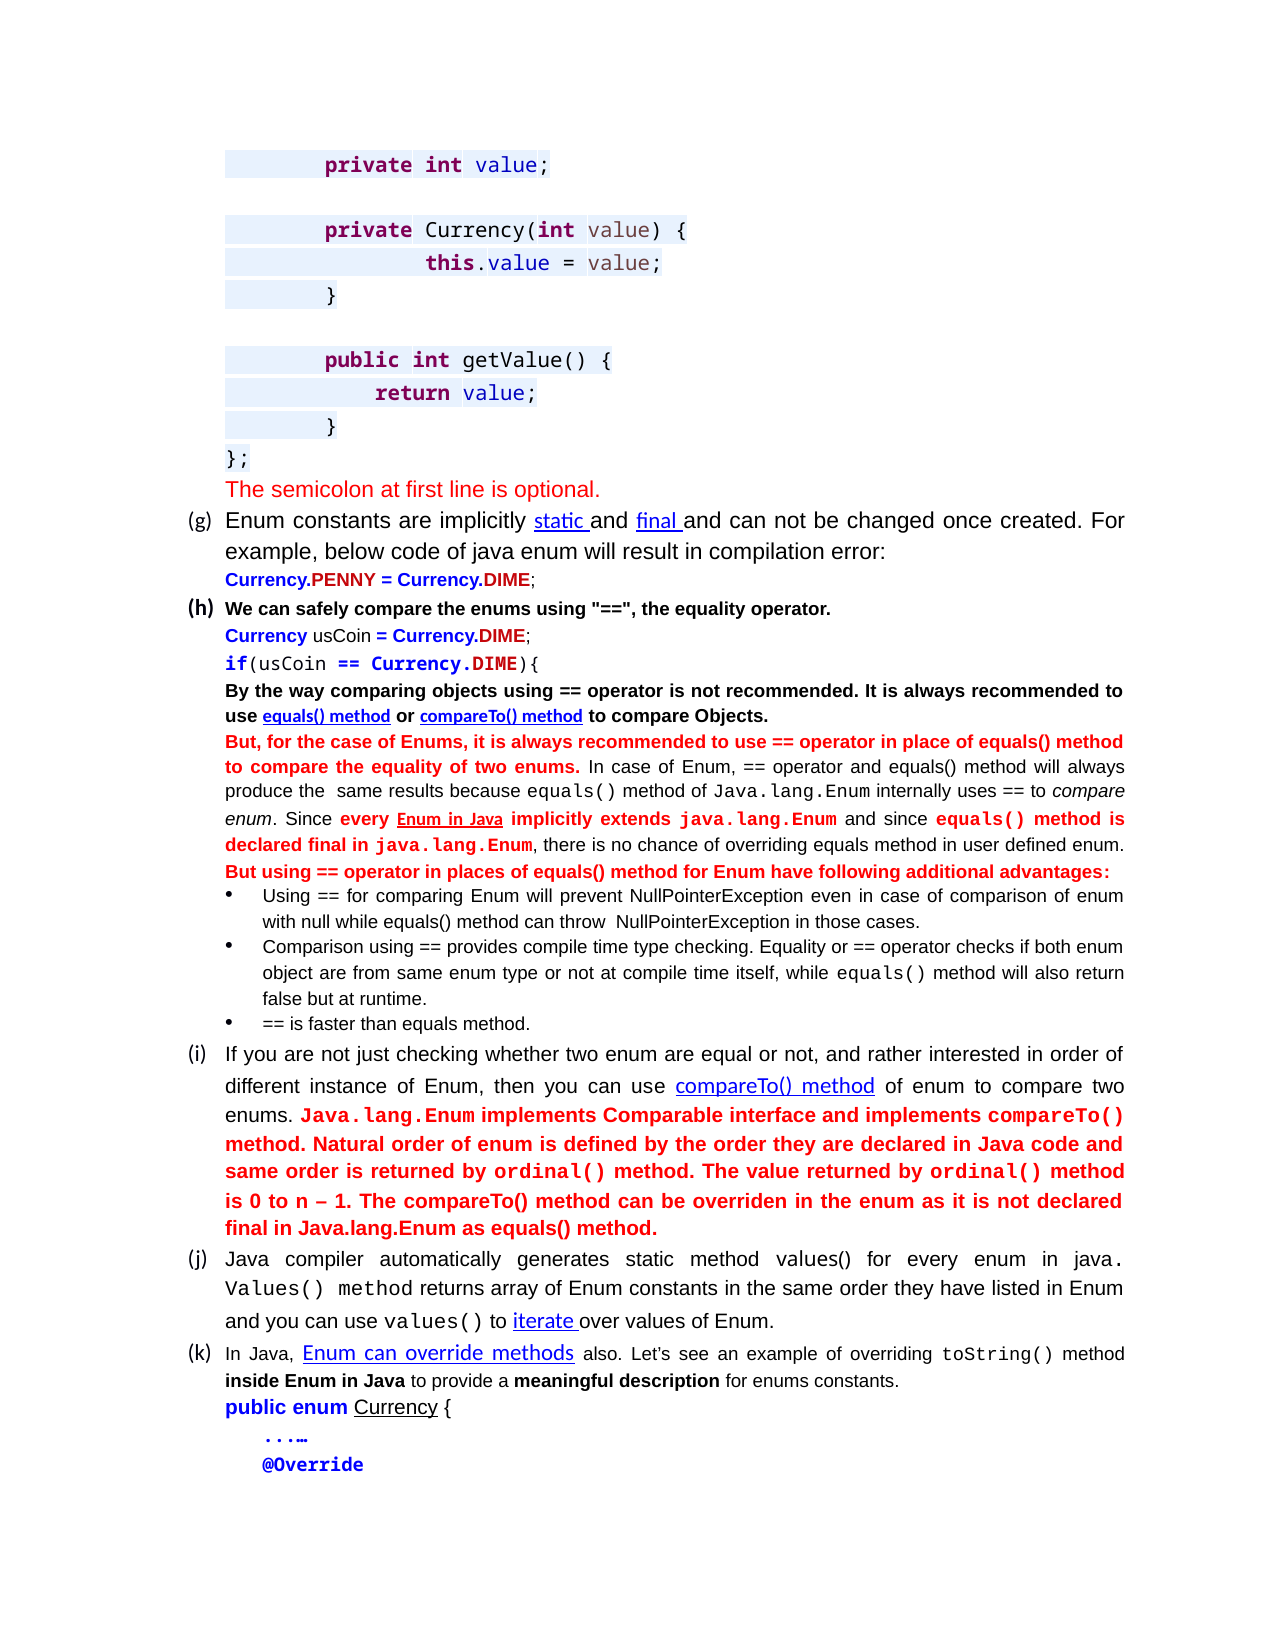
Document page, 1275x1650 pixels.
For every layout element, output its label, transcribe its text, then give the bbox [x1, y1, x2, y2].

list The semicolon at first line is optional. [187, 476, 1125, 502]
list == is faster than equals method. [225, 1013, 1125, 1035]
list if(usCoin == Currency.DIME){ [187, 650, 1125, 676]
list }; [187, 443, 1125, 472]
list public int getValue() { [187, 346, 1125, 374]
list Enum constants are implicitly static and final and can not be changed once created. For example, below code of java enum will result in compilation error: [187, 506, 1125, 564]
list Java compiler automatically generates static method values() for every enum in java. Values() method returns array of Enum constants in the same order they have listed in Enum and you can use values() to iterate over values of Enum. [187, 1244, 1125, 1334]
list } [187, 411, 1125, 439]
list private int value; [187, 150, 1125, 178]
list Using == for comparing Enum will prevent NullPointerException even in case of comparison of enum with null while equals() method can throw NullPointerException in those cases. [225, 885, 1125, 933]
list public enum Currency { [187, 1394, 1125, 1418]
list Currency usCoin = Currency.DIME; [187, 625, 1125, 647]
list private Currency(int value) { [187, 215, 1125, 244]
list ...… [225, 1422, 1125, 1448]
list Comparison using == provides compile time type checking. Equality or == operator checks if both enum object are from same enum type or not at compile time itself, while equals() method will also return false but at runtime. [225, 936, 1125, 1009]
list } [187, 280, 1125, 309]
list If you are not just checking whether two enum are equal or not, and rather interested in order of different instance of Enum, then you can use compareTo() method of enum to compare two enums. Java.lang.Enum implements Comparable interface and implements compareTo() method. Natural order of enum is defined by the order they are declared in Java code and same order is returned by ordinal() method. The value returned by ordinal() method is 0 to n – 1. The compareTo() method can be overriden in the enum as it is not declared final in Java.lang.Enum as equals() method. [187, 1039, 1125, 1240]
list return value; [187, 378, 1125, 407]
list @Override [225, 1451, 1125, 1477]
list By the way comparing objects using == operator is not recommended. It is always recommended to use equals() method or compareTo() method to compare Objects. [187, 679, 1125, 727]
list Currency.PENNY = Currency.DIME; [187, 568, 1125, 590]
list But, for the case of Enums, it is always recommended to use == operator in place of equals() method to compare the equality of two enums. In case of Enum, == operator and equals() method will always produce the same results because equals() method of Java.lang.Enum internally uses == to compare enum. Since every Enum in Java implicitly extends java.lang.Enum and since equals() method is declared final in java.lang.Enum, there is no chance of overriding equals method in user defined enum. But using == operator in places of equals() method for Enum have following additional advantages: [187, 731, 1125, 882]
list In Java, Enum can override methods also. Let’s see an example of overriding toString() method inside Enum in Java to provide a meaningful description for enums constants. [187, 1338, 1125, 1391]
list this.value = value; [187, 248, 1125, 276]
list We can safely compare the enums using "==", the equality operator. [187, 593, 1125, 621]
